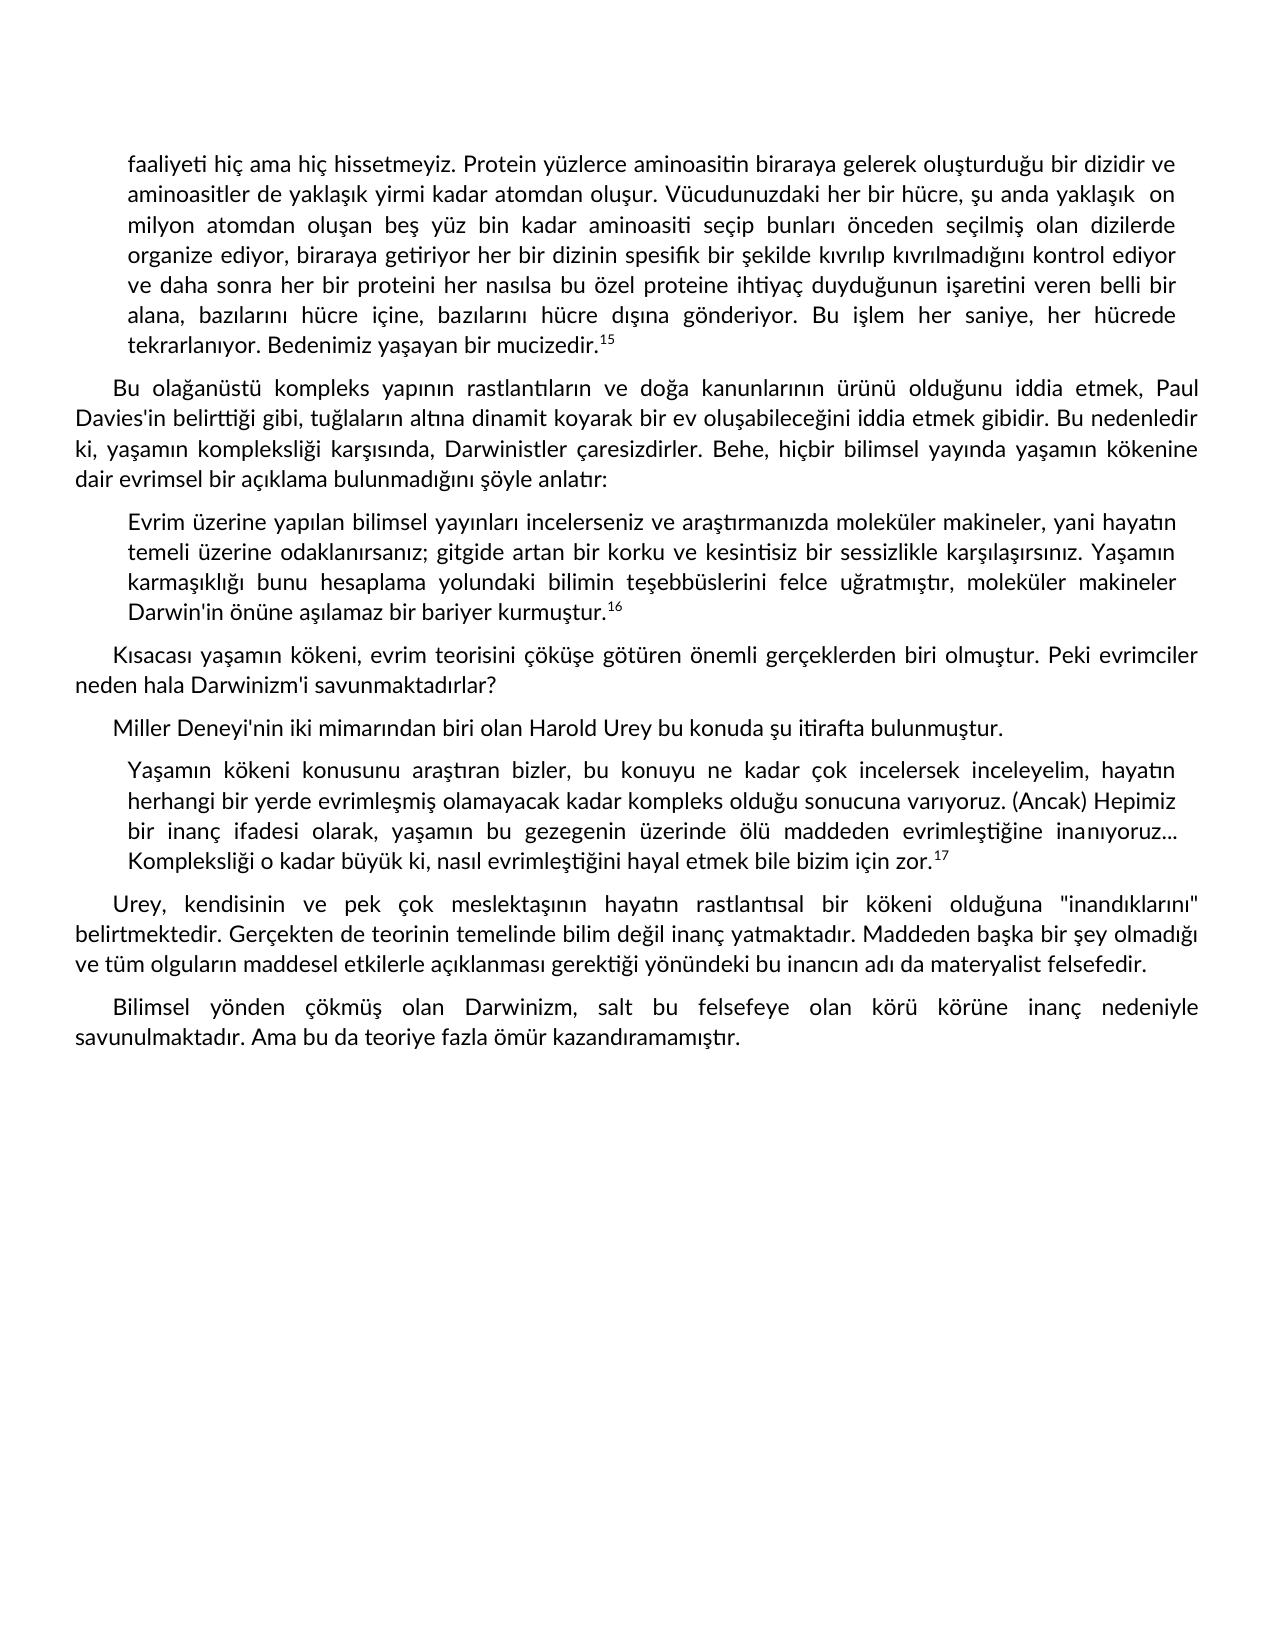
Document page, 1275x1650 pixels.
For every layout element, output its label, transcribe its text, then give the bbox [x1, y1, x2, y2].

text faaliyeti hiç ama hiç hissetmeyiz. Protein yüzlerce aminoasitin biraraya gelerek oluşturduğu bir dizidir ve aminoasitler de yaklaşık yirmi kadar atomdan oluşur. Vücudunuzdaki her bir hücre, şu anda yaklaşık on milyon atomdan oluşan beş yüz bin kadar aminoasiti seçip bunları önceden seçilmiş olan dizilerde organize ediyor, biraraya getiriyor her bir dizinin spesifik bir şekilde kıvrılıp kıvrılmadığını kontrol ediyor ve daha sonra her bir proteini her nasılsa bu özel proteine ihtiyaç duyduğunun işaretini veren belli bir alana, bazılarını hücre içine, bazılarını hücre dışına gönderiyor. Bu işlem her saniye, her hücrede tekrarlanıyor. Bedenimiz yaşayan bir mucizedir.15 [127, 150, 1177, 359]
text Yaşamın kökeni konusunu araştıran bizler, bu konuyu ne kadar çok incelersek inceleyelim, hayatın herhangi bir yerde evrimleşmiş olamayacak kadar kompleks olduğu sonucuna varıyoruz. (Ancak) Hepimiz bir inanç ifadesi olarak, yaşamın bu gezegenin üzerinde ölü maddeden evrimleştiğine inanıyoruz... Kompleksliği o kadar büyük ki, nasıl evrimleştiğini hayal etmek bile bizim için zor.17 [127, 756, 1177, 874]
text Urey, kendisinin ve pek çok meslektaşının hayatın rastlantısal bir kökeni olduğuna "inandıklarını" belirtmektedir. Gerçekten de teorinin temelinde bilim değil inanç yatmaktadır. Maddeden başka bir şey olmadığı ve tüm olguların maddesel etkilerle açıklanması gerektiği yönündeki bu inancın adı da materyalist felsefedir. [75, 889, 1200, 977]
text Miller Deneyi'nin iki mimarından biri olan Harold Urey bu konuda şu itirafta bulunmuştur. [75, 713, 1200, 741]
text Bu olağanüstü kompleks yapının rastlantıların ve doğa kanunlarının ürünü olduğunu iddia etmek, Paul Davies'in belirttiği gibi, tuğlaların altına dinamit koyarak bir ev oluşabileceğini iddia etmek gibidir. Bu nedenledir ki, yaşamın kompleksliği karşısında, Darwinistler çaresizdirler. Behe, hiçbir bilimsel yayında yaşamın kökenine dair evrimsel bir açıklama bulunmadığını şöyle anlatır: [75, 374, 1200, 492]
text Bilimsel yönden çökmüş olan Darwinizm, salt bu felsefeye olan körü körüne inanç nedeniyle savunulmaktadır. Ama bu da teoriye fazla ömür kazandıramamıştır. [75, 993, 1200, 1050]
text Evrim üzerine yapılan bilimsel yayınları incelerseniz ve araştırmanızda moleküler makineler, yani hayatın temeli üzerine odaklanırsanız; gitgide artan bir korku ve kesintisiz bir sessizlikle karşılaşırsınız. Yaşamın karmaşıklığı bunu hesaplama yolundaki bilimin teşebbüslerini felce uğratmıştır, moleküler makineler Darwin'in önüne aşılamaz bir bariyer kurmuştur.16 [127, 507, 1177, 625]
text Kısacası yaşamın kökeni, evrim teorisini çöküşe götüren önemli gerçeklerden biri olmuştur. Peki evrimciler neden hala Darwinizm'i savunmaktadırlar? [75, 641, 1200, 698]
